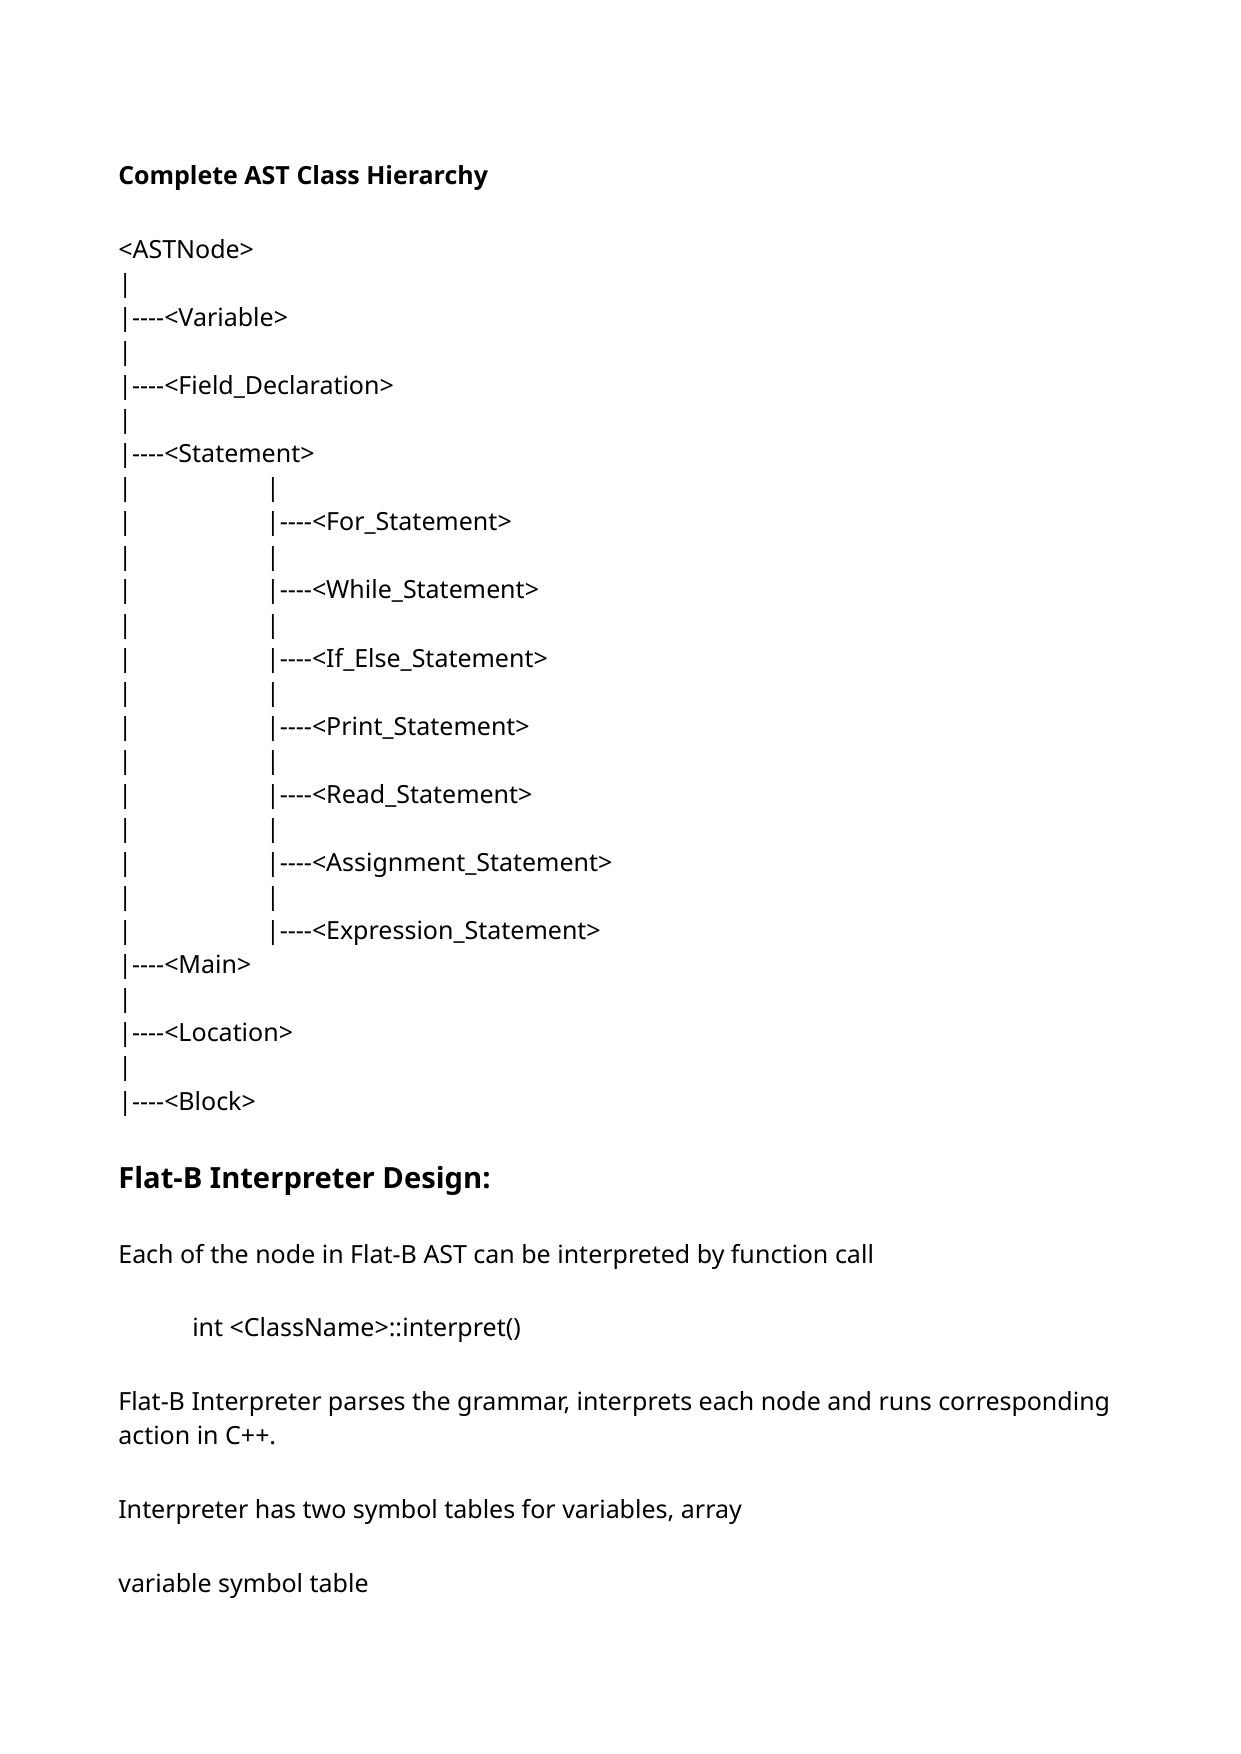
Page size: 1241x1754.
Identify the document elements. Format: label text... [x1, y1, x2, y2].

text int <ClassName>::interpret() [118, 1310, 1122, 1344]
text | [118, 402, 1122, 436]
text |----<Field_Declaration> [118, 368, 1122, 402]
text Flat-B Interpreter parses the grammar, interprets each node and runs corresponding action in C++. [118, 1384, 1122, 1452]
text Flat-B Interpreter Design: [118, 1157, 1122, 1197]
text | |----<If_Else_Statement> [118, 640, 1122, 674]
text |----<Location> [118, 1015, 1122, 1049]
text <ASTNode> [118, 232, 1122, 266]
text | |----<Expression_Statement> [118, 913, 1122, 947]
text | |----<While_Statement> [118, 572, 1122, 606]
text | | [118, 538, 1122, 572]
text | [118, 266, 1122, 300]
text |----<Variable> [118, 300, 1122, 334]
text | | [118, 470, 1122, 504]
text Each of the node in Flat-B AST can be interpreted by function call [118, 1236, 1122, 1270]
text | [118, 1049, 1122, 1083]
text Complete AST Class Hierarchy [118, 158, 1122, 192]
text | |----<Assignment_Statement> [118, 845, 1122, 879]
text variable symbol table [118, 1565, 1122, 1599]
text |----<Block> [118, 1083, 1122, 1117]
text | | [118, 811, 1122, 845]
text | | [118, 606, 1122, 640]
text |----<Main> [118, 947, 1122, 981]
text | | [118, 742, 1122, 777]
text | [118, 334, 1122, 368]
text | [118, 981, 1122, 1015]
text | | [118, 674, 1122, 708]
text | |----<Print_Statement> [118, 708, 1122, 742]
text | | [118, 879, 1122, 913]
text |----<Statement> [118, 436, 1122, 470]
text | |----<For_Statement> [118, 504, 1122, 538]
text Interpreter has two symbol tables for variables, array [118, 1492, 1122, 1526]
text | |----<Read_Statement> [118, 777, 1122, 811]
